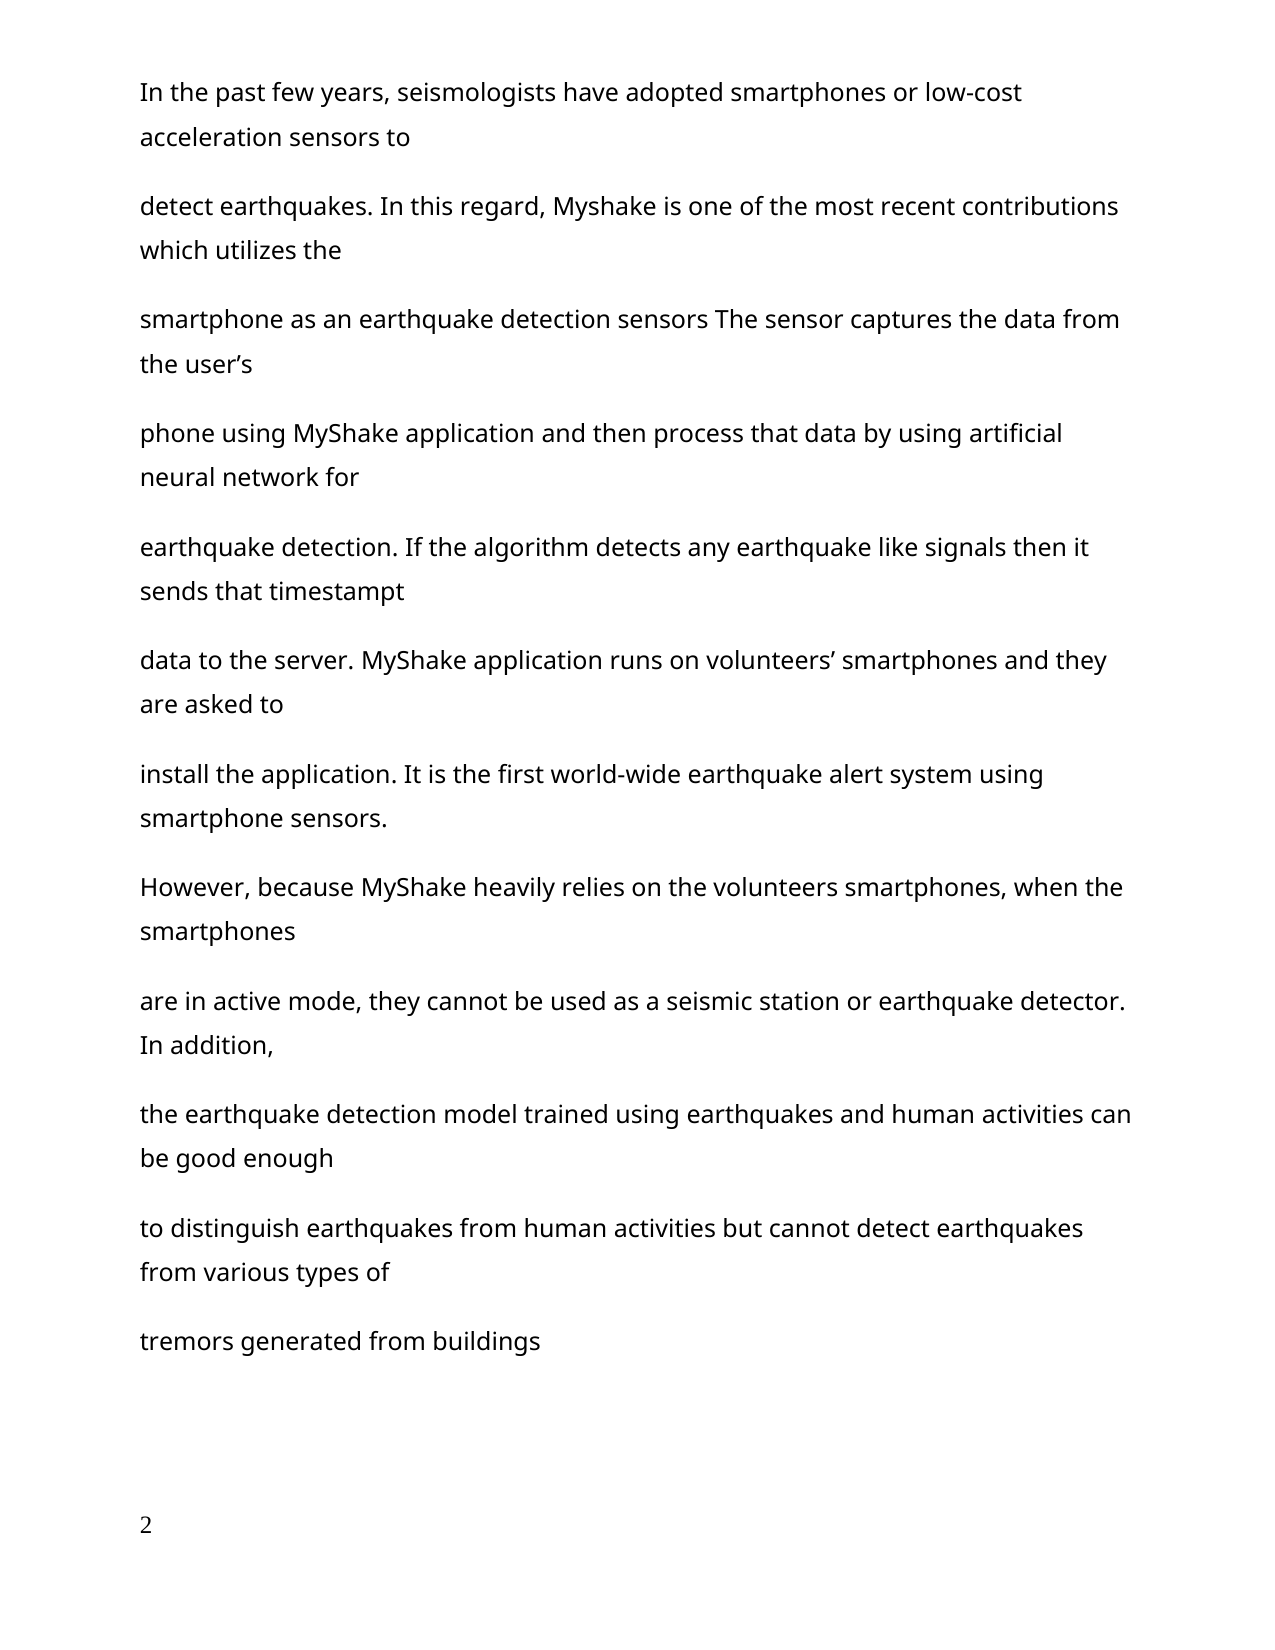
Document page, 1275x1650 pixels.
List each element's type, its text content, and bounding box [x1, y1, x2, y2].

text install the application. It is the ﬁrst world-wide earthquake alert system using smartphone sensors. [139, 756, 1136, 834]
text are in active mode, they cannot be used as a seismic station or earthquake detector. In addition, [139, 983, 1136, 1062]
text phone using MyShake application and then process that data by using artiﬁcial neural network for [139, 416, 1136, 494]
text data to the server. MyShake application runs on volunteers’ smartphones and they are asked to [139, 643, 1136, 721]
text to distinguish earthquakes from human activities but cannot detect earthquakes from various types of [139, 1210, 1136, 1289]
text detect earthquakes. In this regard, Myshake is one of the most recent contributions which utilizes the [139, 188, 1136, 267]
text earthquake detection. If the algorithm detects any earthquake like signals then it sends that timestampt [139, 529, 1136, 607]
text the earthquake detection model trained using earthquakes and human activities can be good enough [139, 1097, 1136, 1175]
text smartphone as an earthquake detection sensors The sensor captures the data from the user’s [139, 302, 1136, 380]
text However, because MyShake heavily relies on the volunteers smartphones, when the smartphones [139, 870, 1136, 948]
text tremors generated from buildings [139, 1324, 1136, 1358]
text In the past few years, seismologists have adopted smartphones or low-cost acceleration sensors to [139, 75, 1136, 153]
